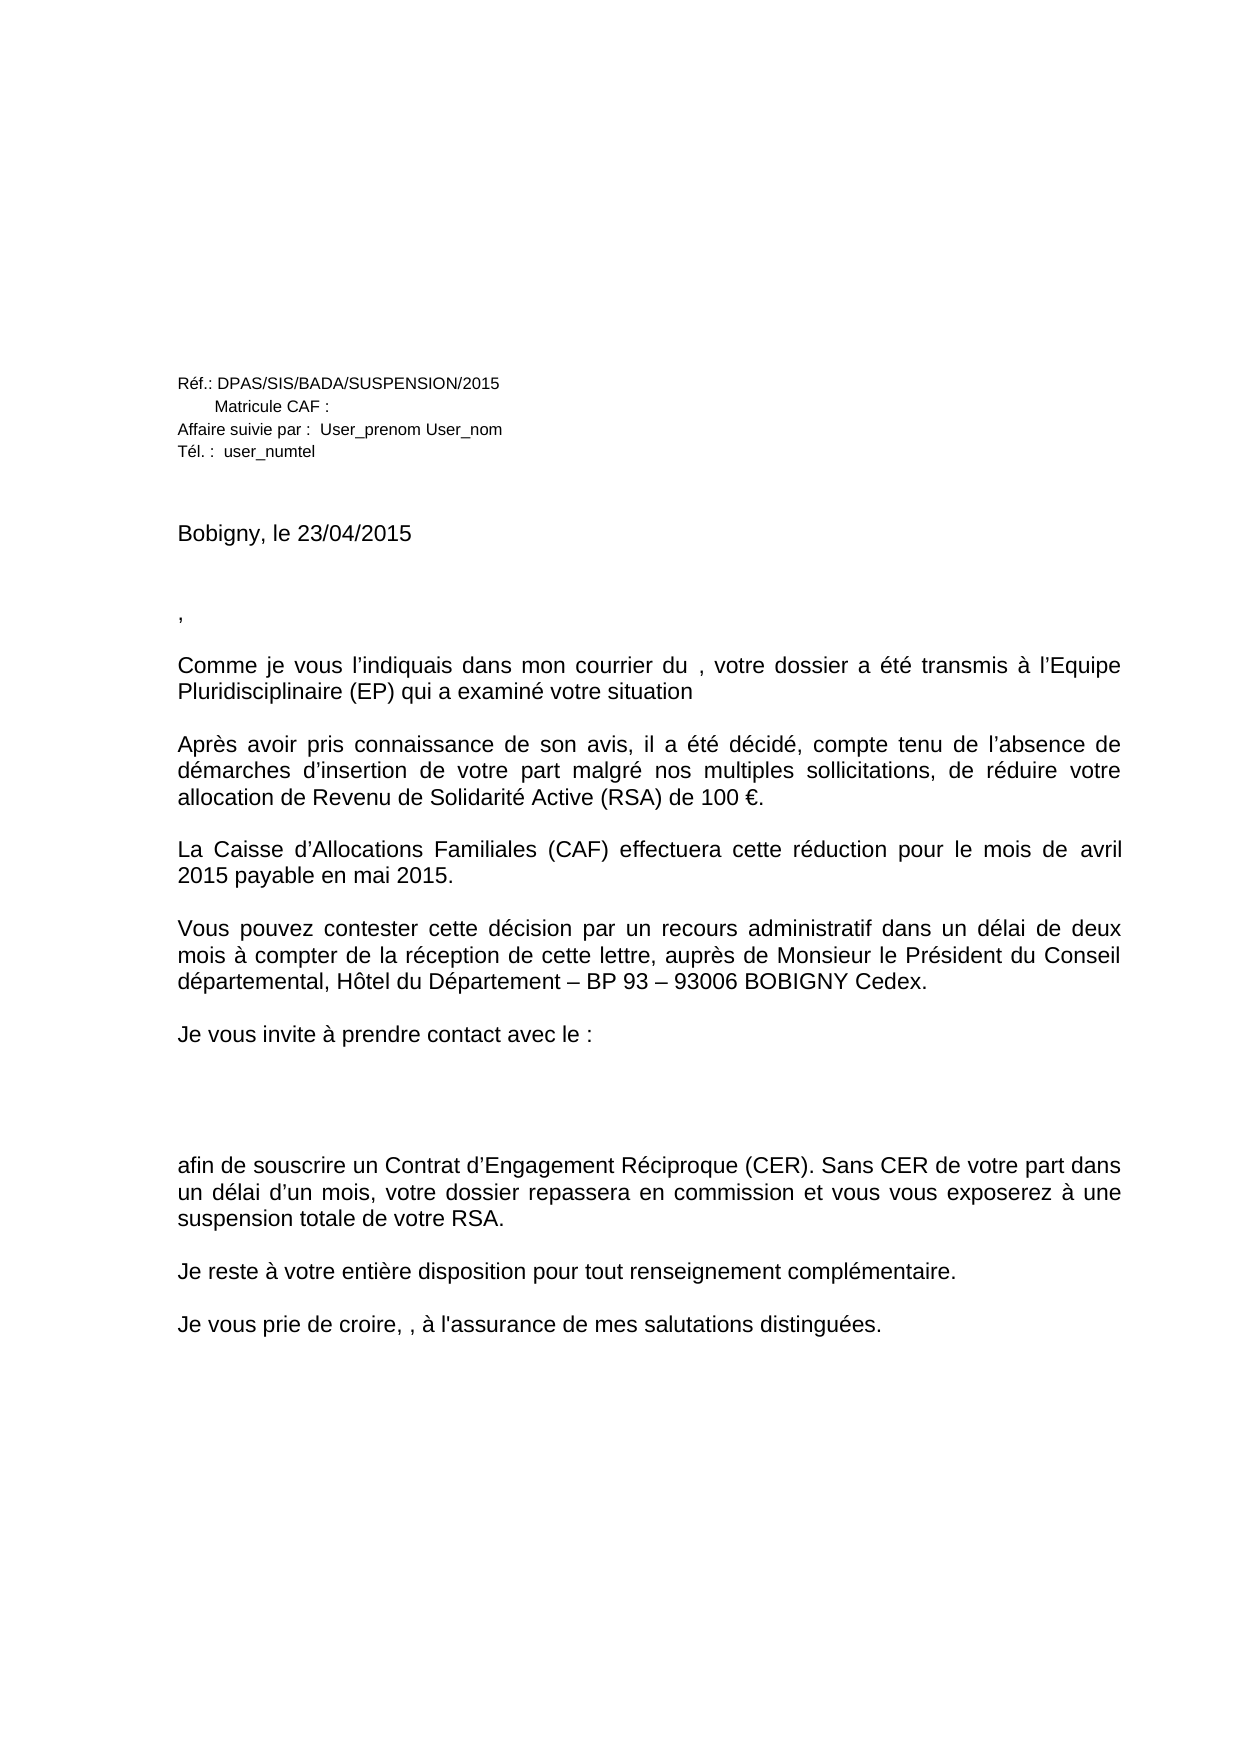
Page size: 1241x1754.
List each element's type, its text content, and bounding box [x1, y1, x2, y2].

table_header [177, 233, 649, 271]
text Je reste à votre entière disposition pour tout renseignement complémentaire. [177, 1258, 1122, 1284]
table_cell [177, 271, 649, 371]
text Vous pouvez contester cette décision par un recours administratif dans un délai de deux mois à compter de la réception de cette lettre, auprès de Monsieur le Président du Conseil départemental, Hôtel du Département – BP 93 – 93006 BOBIGNY Cedex. [177, 915, 1122, 994]
text La Caisse d’Allocations Familiales (CAF) effectuera cette réduction pour le mois de avril 2015 payable en mai 2015. [177, 836, 1122, 889]
table_cell [650, 271, 1122, 371]
text Après avoir pris connaissance de son avis, il a été décidé, compte tenu de l’absence de démarches d’insertion de votre part malgré nos multiples sollicitations, de réduire votre allocation de Revenu de Solidarité Active (RSA) de 100 €. [177, 731, 1122, 810]
text Je vous invite à prendre contact avec le : [177, 1021, 1122, 1047]
text afin de souscrire un Contrat d’Engagement Réciproque (CER). Sans CER de votre part dans un délai d’un mois, votre dossier repassera en commission et vous vous exposerez à une suspension totale de votre RSA. [177, 1152, 1122, 1231]
table_header [650, 233, 1122, 271]
table_cell [650, 371, 1122, 546]
table_cell Réf.: DPAS/SIS/BADA/SUSPENSION/2015 Matricule CAF : Affaire suivie par : user_prenom user_nom Tél. : user_numtel Bobigny, le 23/04/2015 [177, 371, 649, 546]
text Je vous prie de croire, , à l'assurance de mes salutations distinguées. [177, 1311, 1122, 1337]
text Comme je vous l’indiquais dans mon courrier du , votre dossier a été transmis à l’Equipe Pluridisciplinaire (EP) qui a examiné votre situation [177, 652, 1122, 704]
text , [177, 599, 1122, 625]
